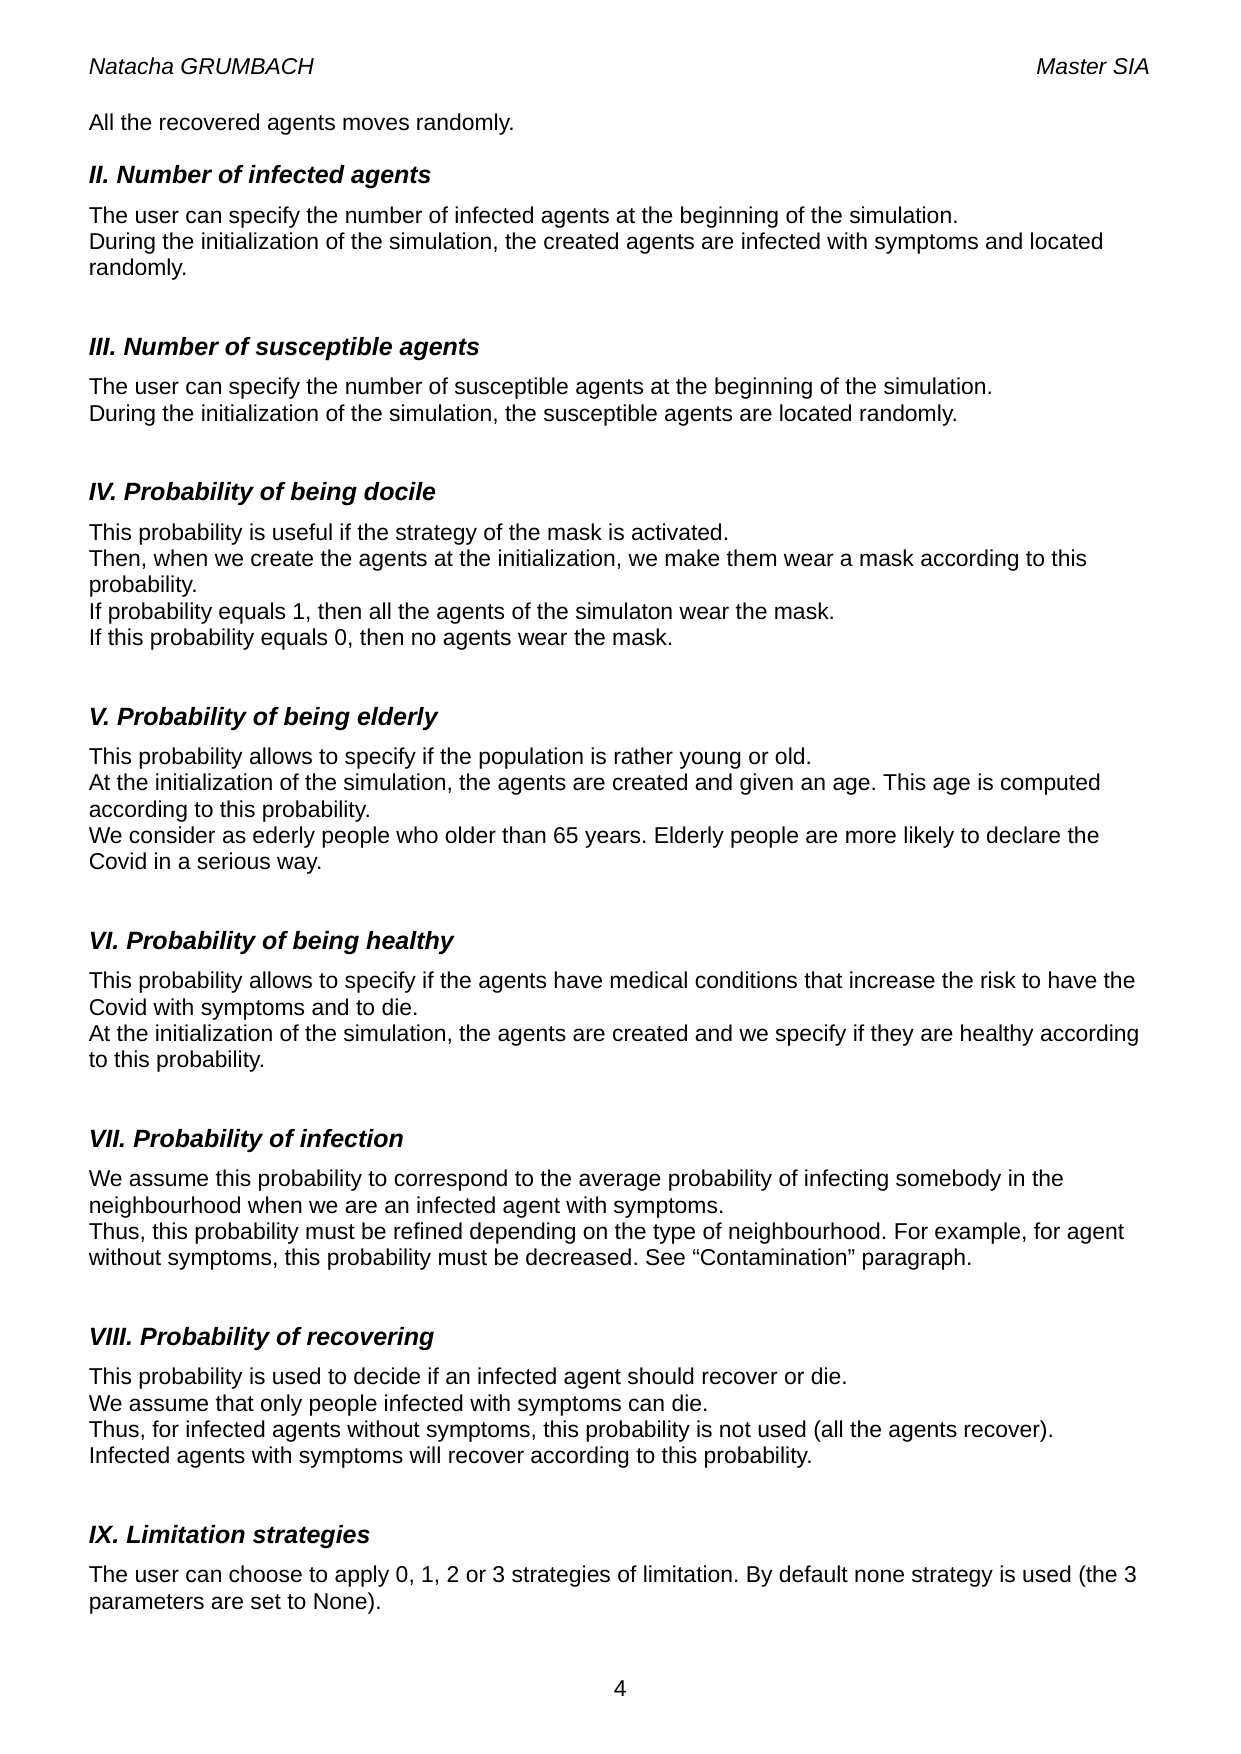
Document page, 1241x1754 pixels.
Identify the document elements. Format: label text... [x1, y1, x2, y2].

text If this probability equals 0, then no agents wear the mask. [88, 624, 1152, 650]
list Probability of infection [88, 1124, 1152, 1153]
text The user can specify the number of infected agents at the beginning of the simulation. [88, 202, 1152, 228]
text This probability allows to specify if the population is rather young or old. [88, 743, 1152, 769]
text Infected agents with symptoms will recover according to this probability. [88, 1442, 1152, 1469]
text If probability equals 1, then all the agents of the simulaton wear the mask. [88, 598, 1152, 624]
text At the initialization of the simulation, the agents are created and given an age. This age is computed according to this probability. [88, 769, 1152, 822]
text We consider as ederly people who older than 65 years. Elderly people are more likely to declare the Covid in a serious way. [88, 822, 1152, 875]
text We assume that only people infected with symptoms can die. [88, 1390, 1152, 1416]
text All the recovered agents moves randomly. [88, 109, 1152, 135]
text This probability is used to decide if an infected agent should recover or die. [88, 1363, 1152, 1390]
list Probability of being healthy [88, 926, 1152, 955]
text Thus, this probability must be refined depending on the type of neighbourhood. For example, for agent without symptoms, this probability must be decreased. See “Contamination” paragraph. [88, 1218, 1152, 1271]
text At the initialization of the simulation, the agents are created and we specify if they are healthy according to this probability. [88, 1020, 1152, 1073]
text During the initialization of the simulation, the created agents are infected with symptoms and located randomly. [88, 228, 1152, 281]
text During the initialization of the simulation, the susceptible agents are located randomly. [88, 399, 1152, 426]
list Number of susceptible agents [88, 332, 1152, 361]
text The user can specify the number of susceptible agents at the beginning of the simulation. [88, 373, 1152, 399]
text This probability is useful if the strategy of the mask is activated. [88, 518, 1152, 545]
text Thus, for infected agents without symptoms, this probability is not used (all the agents recover). [88, 1416, 1152, 1442]
list Probability of being elderly [88, 702, 1152, 730]
text This probability allows to specify if the agents have medical conditions that increase the risk to have the Covid with symptoms and to die. [88, 967, 1152, 1020]
list Limitation strategies [88, 1520, 1152, 1549]
list Probability of being docile [88, 477, 1152, 506]
text We assume this probability to correspond to the average probability of infecting somebody in the neighbourhood when we are an infected agent with symptoms. [88, 1165, 1152, 1218]
list Number of infected agents [88, 160, 1152, 189]
text Then, when we create the agents at the initialization, we make them wear a mask according to this probability. [88, 545, 1152, 598]
list Probability of recovering [88, 1322, 1152, 1351]
text The user can choose to apply 0, 1, 2 or 3 strategies of limitation. By default none strategy is used (the 3 parameters are set to None). [88, 1561, 1152, 1614]
